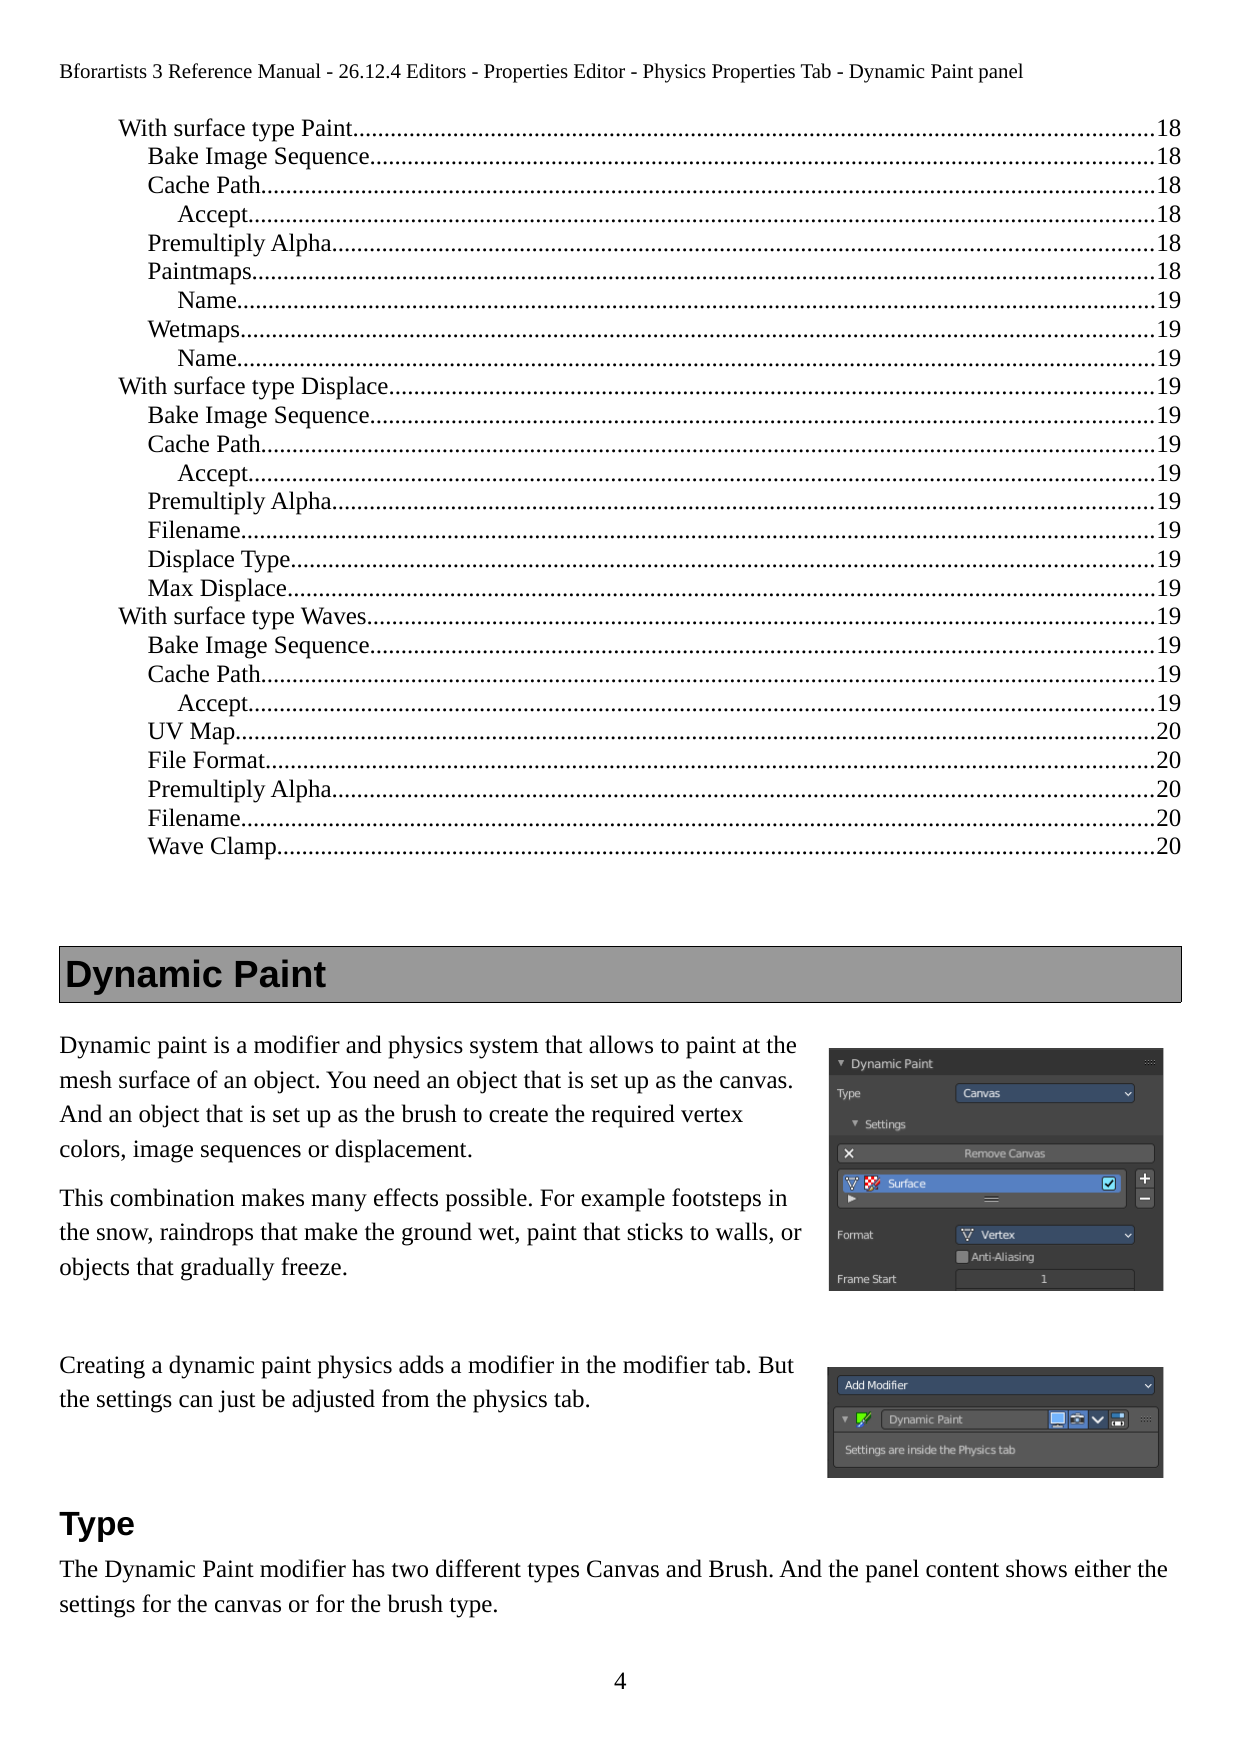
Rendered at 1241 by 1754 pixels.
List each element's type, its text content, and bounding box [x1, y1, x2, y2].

text Max Displace 19 [147, 573, 1181, 601]
text Cache Path 19 [147, 659, 1181, 688]
text UV Map 20 [147, 716, 1181, 745]
text Premultiply Alpha 18 [147, 228, 1181, 256]
text File Format 20 [147, 745, 1181, 774]
text Creating a dynamic paint physics adds a modifier in the modifier tab. But the settings can just be adjusted from the physics tab. [59, 1350, 1181, 1413]
text Premultiply Alpha 19 [147, 486, 1181, 515]
text Bake Image Sequence 19 [147, 400, 1181, 429]
text Name 19 [177, 343, 1181, 371]
picture [827, 1367, 1164, 1478]
subtitle Type [59, 1503, 1181, 1542]
text Name 19 [177, 285, 1181, 314]
text Filename 19 [147, 515, 1181, 544]
text Cache Path 19 [147, 429, 1181, 458]
text Bake Image Sequence 19 [147, 630, 1181, 659]
text Displace Type 19 [147, 544, 1181, 573]
text Filename 20 [147, 803, 1181, 831]
text Wetmaps 19 [147, 314, 1181, 343]
text Accept 19 [177, 688, 1181, 716]
text Bake Image Sequence 18 [147, 141, 1181, 170]
text Premultiply Alpha 20 [147, 774, 1181, 803]
text With surface type Waves 19 [118, 601, 1181, 630]
text Accept 19 [177, 458, 1181, 486]
text Cache Path 18 [147, 170, 1181, 199]
text Paintmaps 18 [147, 256, 1181, 285]
text Dynamic paint is a modifier and physics system that allows to paint at the mesh surface of an object. You need an object that is set up as the canvas. And an object that is set up as the brush to create the required vertex colors, image sequences or displacement. [59, 1030, 1181, 1163]
text With surface type Paint 18 [118, 113, 1181, 141]
text The Dynamic Paint modifier has two different types Canvas and Brush. And the panel content shows either the settings for the canvas or for the brush type. [59, 1554, 1181, 1618]
text Accept 18 [177, 199, 1181, 228]
text With surface type Displace 19 [118, 371, 1181, 400]
table_header Dynamic Paint [60, 947, 1181, 1002]
text Wave Clamp 20 [147, 831, 1181, 860]
picture [828, 1048, 1164, 1291]
text This combination makes many effects possible. For example footsteps in the snow, raindrops that make the ground wet, paint that sticks to walls, or objects that gradually freeze. [59, 1183, 828, 1281]
